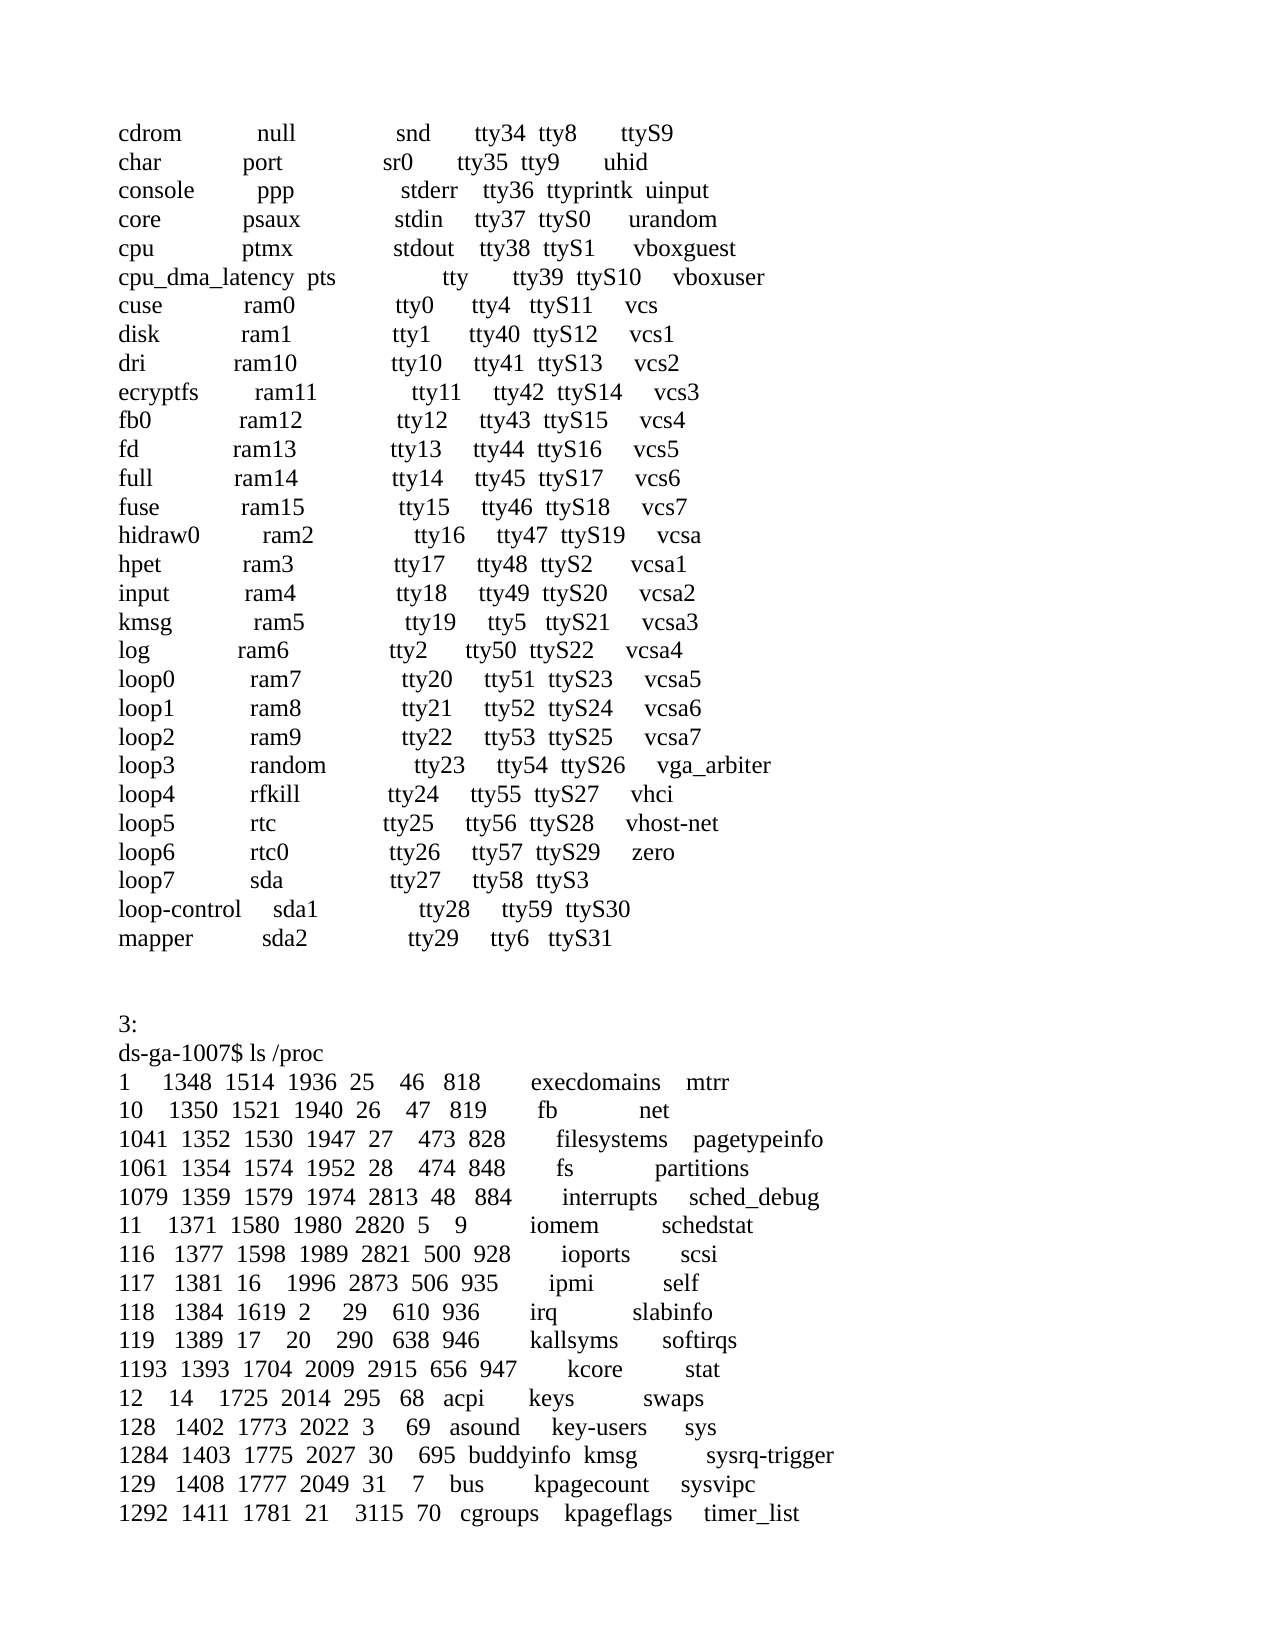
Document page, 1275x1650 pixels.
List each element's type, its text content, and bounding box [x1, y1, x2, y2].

text ds-ga-1007$ ls /proc [118, 1038, 1157, 1067]
text core psaux stdin tty37 ttyS0 urandom [118, 204, 1157, 233]
text cpu ptmx stdout tty38 ttyS1 vboxguest [118, 233, 1157, 262]
text hidraw0 ram2 tty16 tty47 ttyS19 vcsa [118, 521, 1157, 549]
text 128 1402 1773 2022 3 69 asound key-users sys [118, 1412, 1157, 1441]
text hpet ram3 tty17 tty48 ttyS2 vcsa1 [118, 549, 1157, 578]
text loop1 ram8 tty21 tty52 ttyS24 vcsa6 [118, 693, 1157, 722]
text dri ram10 tty10 tty41 ttyS13 vcs2 [118, 348, 1157, 377]
text 3: [118, 1009, 1157, 1038]
text input ram4 tty18 tty49 ttyS20 vcsa2 [118, 578, 1157, 607]
text fb0 ram12 tty12 tty43 ttyS15 vcs4 [118, 406, 1157, 434]
text 116 1377 1598 1989 2821 500 928 ioports scsi [118, 1239, 1157, 1268]
text kmsg ram5 tty19 tty5 ttyS21 vcsa3 [118, 607, 1157, 636]
text char port sr0 tty35 tty9 uhid [118, 147, 1157, 176]
text loop7 sda tty27 tty58 ttyS3 [118, 866, 1157, 894]
text 1061 1354 1574 1952 28 474 848 fs partitions [118, 1153, 1157, 1182]
text 1193 1393 1704 2009 2915 656 947 kcore stat [118, 1354, 1157, 1383]
text cuse ram0 tty0 tty4 ttyS11 vcs [118, 291, 1157, 319]
text cdrom null snd tty34 tty8 ttyS9 [118, 118, 1157, 147]
text loop5 rtc tty25 tty56 ttyS28 vhost-net [118, 808, 1157, 837]
text 11 1371 1580 1980 2820 5 9 iomem schedstat [118, 1211, 1157, 1239]
text cpu_dma_latency pts tty tty39 ttyS10 vboxuser [118, 262, 1157, 291]
text 1284 1403 1775 2027 30 695 buddyinfo kmsg sysrq-trigger [118, 1441, 1157, 1469]
text full ram14 tty14 tty45 ttyS17 vcs6 [118, 463, 1157, 492]
text 118 1384 1619 2 29 610 936 irq slabinfo [118, 1297, 1157, 1326]
text 12 14 1725 2014 295 68 acpi keys swaps [118, 1383, 1157, 1412]
text loop-control sda1 tty28 tty59 ttyS30 [118, 894, 1157, 923]
text 10 1350 1521 1940 26 47 819 fb net [118, 1096, 1157, 1124]
text ecryptfs ram11 tty11 tty42 ttyS14 vcs3 [118, 377, 1157, 406]
text 1041 1352 1530 1947 27 473 828 filesystems pagetypeinfo [118, 1124, 1157, 1153]
text 119 1389 17 20 290 638 946 kallsyms softirqs [118, 1326, 1157, 1354]
text 1 1348 1514 1936 25 46 818 execdomains mtrr [118, 1067, 1157, 1096]
text mapper sda2 tty29 tty6 ttyS31 [118, 923, 1157, 952]
text loop6 rtc0 tty26 tty57 ttyS29 zero [118, 837, 1157, 866]
text 1292 1411 1781 21 3115 70 cgroups kpageflags timer_list [118, 1498, 1157, 1527]
text 129 1408 1777 2049 31 7 bus kpagecount sysvipc [118, 1469, 1157, 1498]
text loop0 ram7 tty20 tty51 ttyS23 vcsa5 [118, 664, 1157, 693]
text 117 1381 16 1996 2873 506 935 ipmi self [118, 1268, 1157, 1297]
text console ppp stderr tty36 ttyprintk uinput [118, 176, 1157, 204]
text loop4 rfkill tty24 tty55 ttyS27 vhci [118, 779, 1157, 808]
text loop2 ram9 tty22 tty53 ttyS25 vcsa7 [118, 722, 1157, 751]
text fuse ram15 tty15 tty46 ttyS18 vcs7 [118, 492, 1157, 521]
text 1079 1359 1579 1974 2813 48 884 interrupts sched_debug [118, 1182, 1157, 1211]
text log ram6 tty2 tty50 ttyS22 vcsa4 [118, 636, 1157, 664]
text disk ram1 tty1 tty40 ttyS12 vcs1 [118, 319, 1157, 348]
text loop3 random tty23 tty54 ttyS26 vga_arbiter [118, 751, 1157, 779]
text fd ram13 tty13 tty44 ttyS16 vcs5 [118, 434, 1157, 463]
